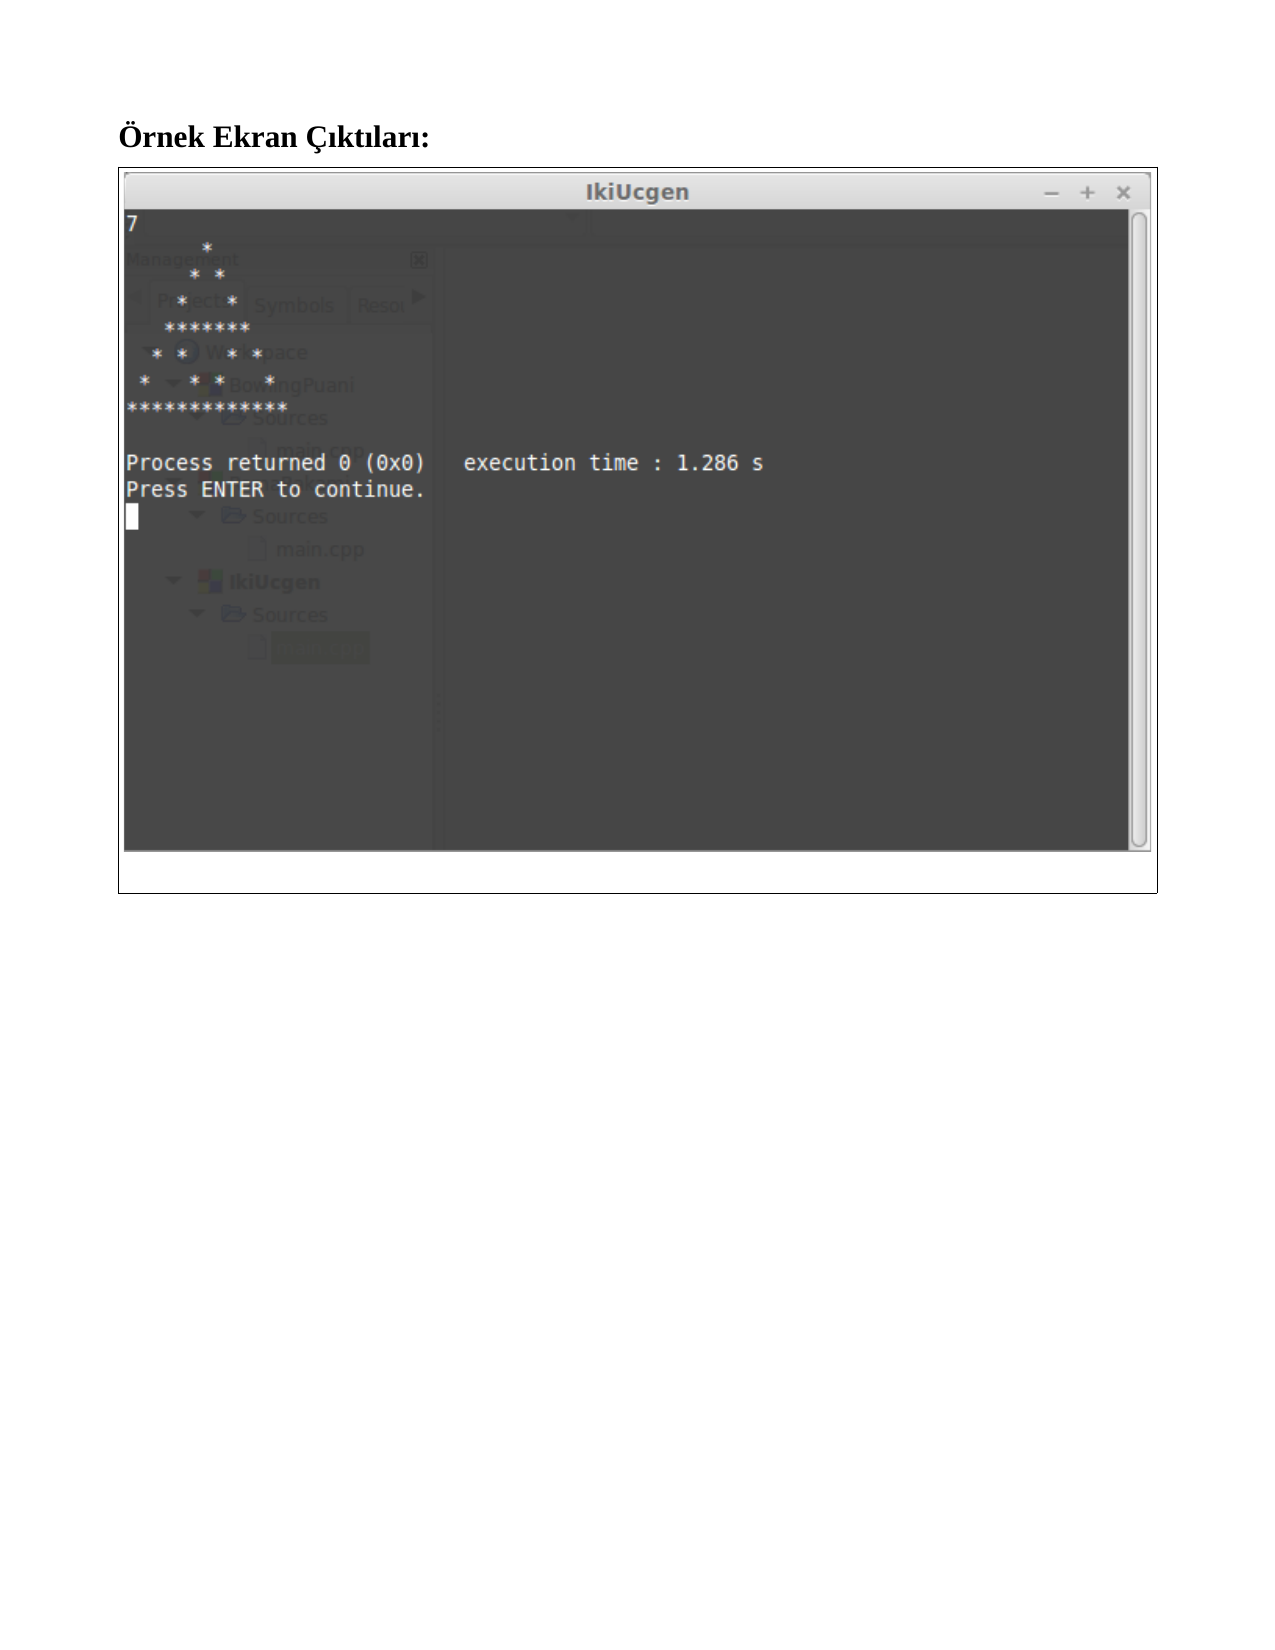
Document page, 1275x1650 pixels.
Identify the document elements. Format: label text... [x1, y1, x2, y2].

text Örnek Ekran Çıktıları: [118, 118, 1157, 154]
picture [123, 172, 1152, 852]
table_header [119, 168, 1157, 172]
table_header [119, 173, 1157, 893]
